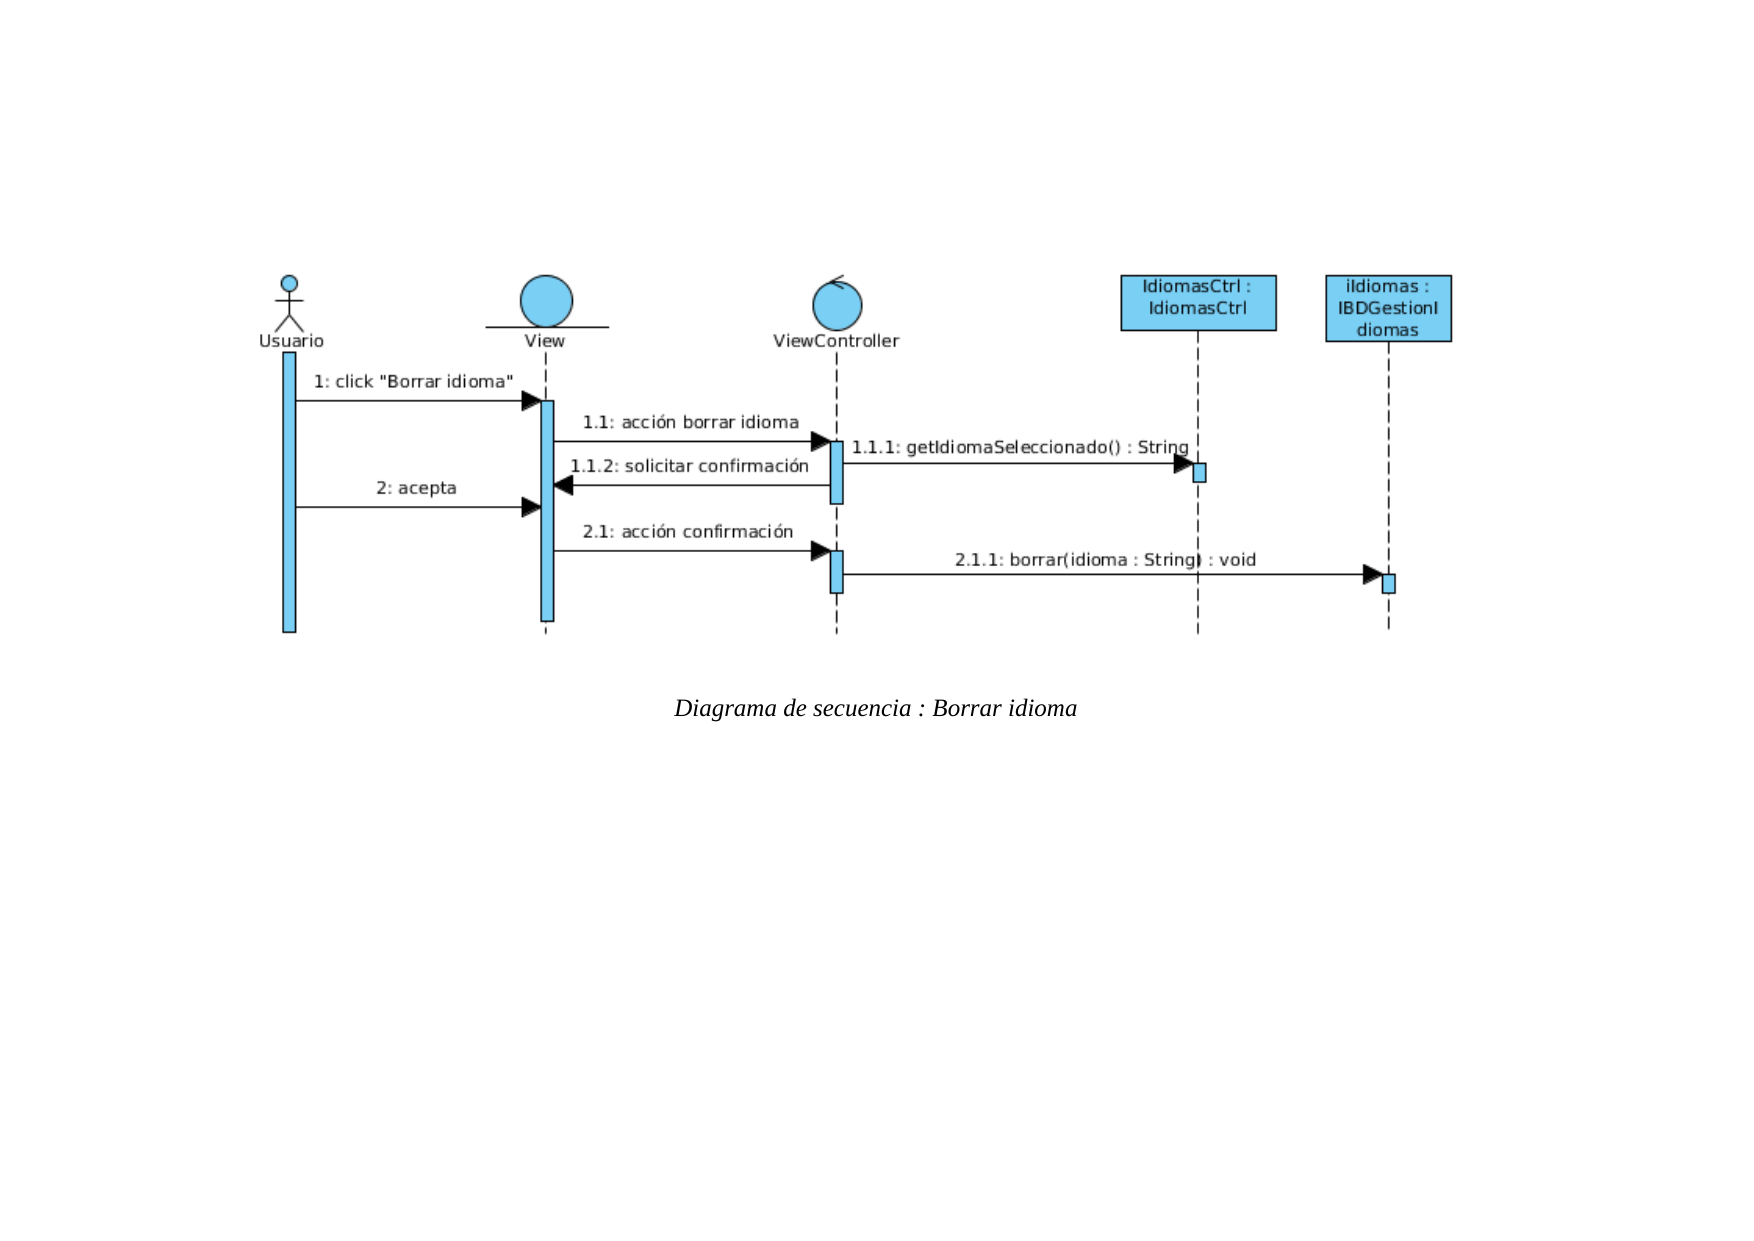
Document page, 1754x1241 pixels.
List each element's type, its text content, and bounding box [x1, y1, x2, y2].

picture [256, 258, 1479, 663]
text Diagrama de secuencia : Borrar idioma [118, 693, 1636, 722]
